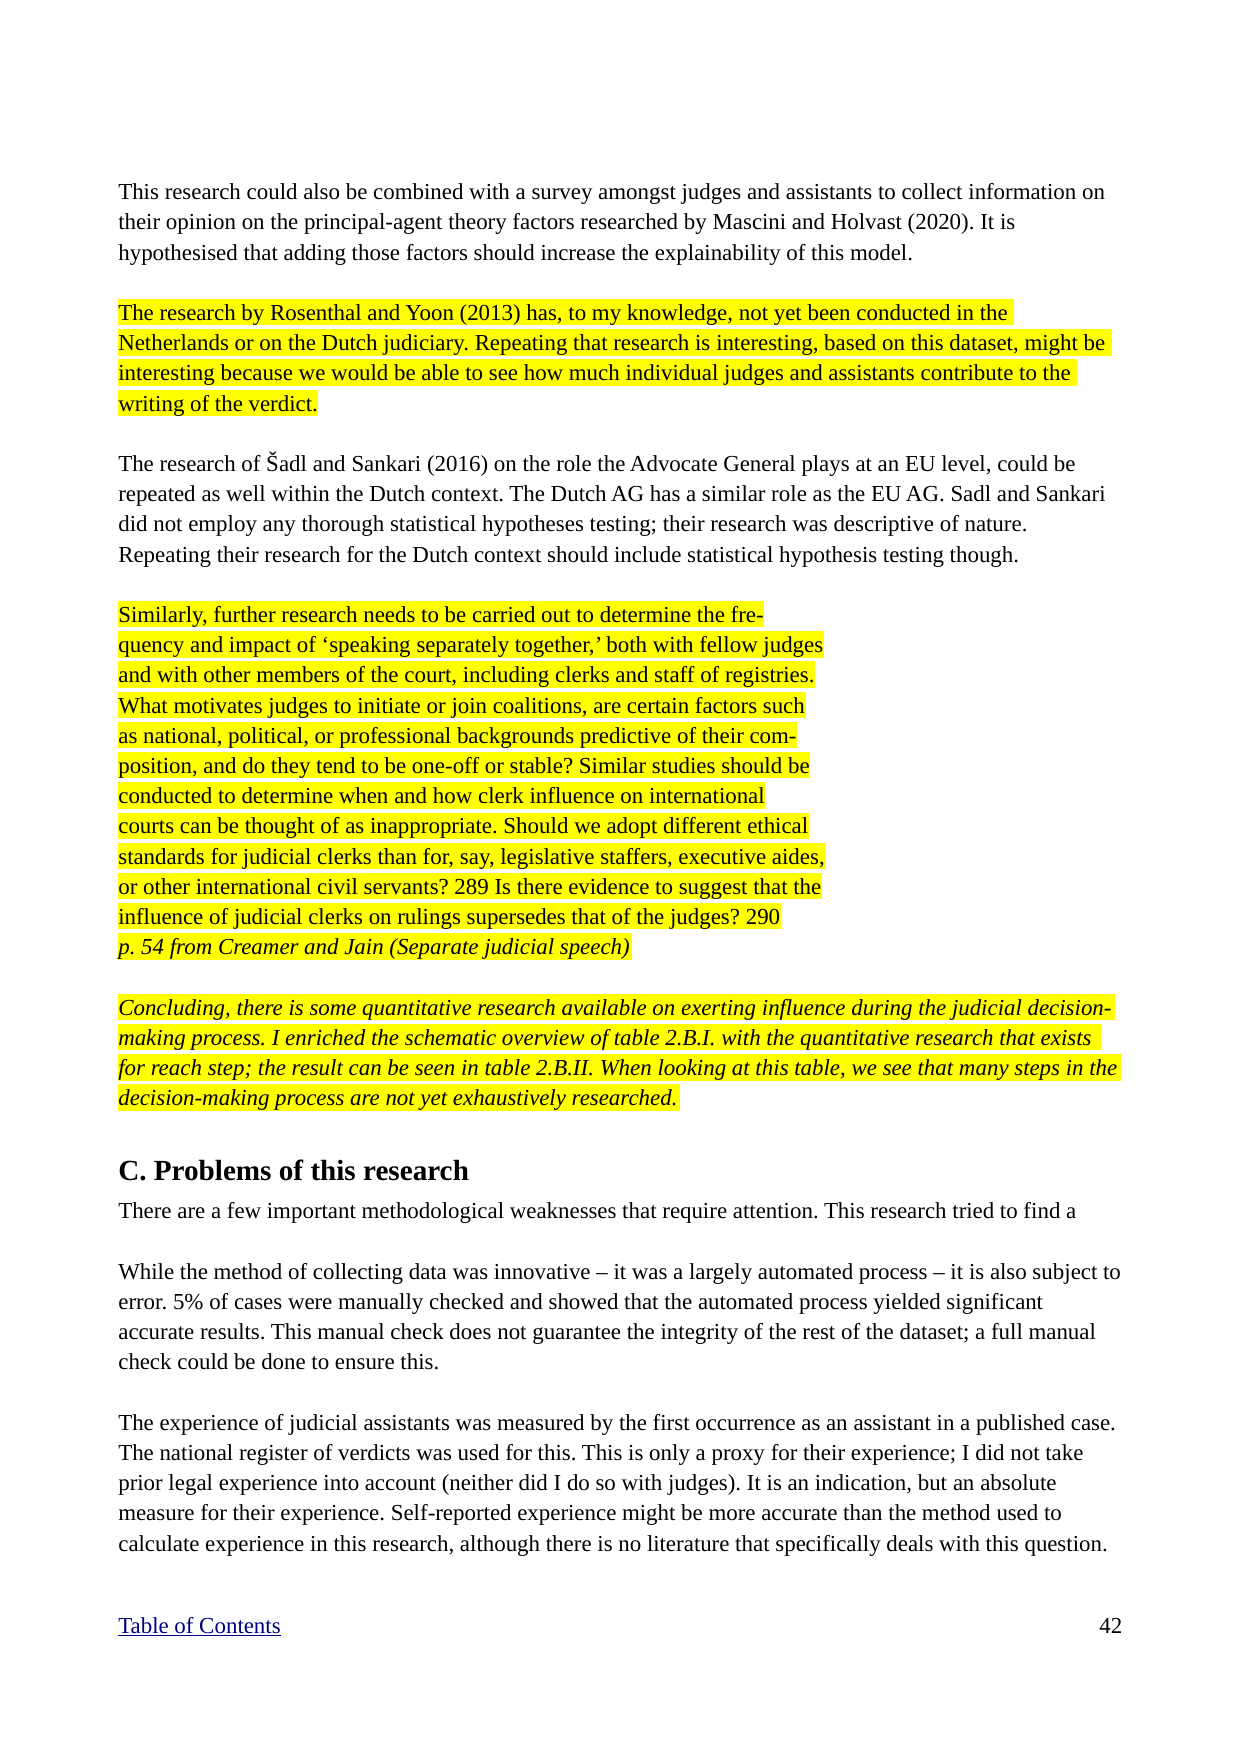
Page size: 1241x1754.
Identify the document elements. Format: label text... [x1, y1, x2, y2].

text and with other members of the court, including clerks and staff of registries. [118, 661, 1122, 688]
text quency and impact of ‘speaking separately together,’ both with fellow judges [118, 631, 1122, 658]
subtitle C. Problems of this research [118, 1153, 1122, 1186]
text conducted to determine when and how clerk influence on international [118, 782, 1122, 809]
text What motivates judges to initiate or join coalitions, are certain factors such [118, 692, 1122, 718]
text Similarly, further research needs to be carried out to determine the fre- [118, 601, 1122, 627]
text There are a few important methodological weaknesses that require attention. This research tried to find a [118, 1197, 1122, 1224]
text Concluding, there is some quantitative research available on exerting influence during the judicial decision-making process. I enriched the schematic overview of table 2.B.I. with the quantitative research that exists for reach step; the result can be seen in table 2.B.II. When looking at this table, we see that many steps in the decision-making process are not yet exhaustively researched. [118, 994, 1122, 1111]
text standards for judicial clerks than for, say, legislative staffers, executive aides, [118, 843, 1122, 869]
text The research by Rosenthal and Yoon (2013) has, to my knowledge, not yet been conducted in the Netherlands or on the Dutch judiciary. Repeating that research is interesting, based on this dataset, might be interesting because we would be able to see how much individual judges and assistants contribute to the writing of the verdict. [118, 299, 1122, 416]
text courts can be thought of as inappropriate. Should we adopt different ethical [118, 812, 1122, 839]
text influence of judicial clerks on rulings supersedes that of the judges? 290 [118, 903, 1122, 929]
text or other international civil servants? 289 Is there evidence to suggest that the [118, 873, 1122, 899]
text as national, political, or professional backgrounds predictive of their com- [118, 722, 1122, 748]
text While the method of collecting data was innovative – it was a largely automated process – it is also subject to error. 5% of cases were manually checked and showed that the automated process yielded significant accurate results. This manual check does not guarantee the integrity of the rest of the dataset; a full manual check could be done to ensure this. [118, 1258, 1122, 1375]
text The experience of judicial assistants was measured by the first occurrence as an assistant in a published case. The national register of verdicts was used for this. This is only a proxy for their experience; I did not take prior legal experience into account (neither did I do so with judges). It is an indication, but an absolute measure for their experience. Self-reported experience might be more accurate than the method used to calculate experience in this research, although there is no literature that specifically deals with this question. [118, 1409, 1122, 1556]
text p. 54 from Creamer and Jain (Separate judicial speech) [118, 933, 1122, 960]
text This research could also be combined with a survey amongst judges and assistants to collect information on their opinion on the principal-agent theory factors researched by Mascini and Holvast (2020). It is hypothesised that adding those factors should increase the explainability of this model. [118, 178, 1122, 265]
text position, and do they tend to be one-off or stable? Similar studies should be [118, 752, 1122, 778]
text The research of Šadl and Sankari (2016) on the role the Advocate General plays at an EU level, could be repeated as well within the Dutch context. The Dutch AG has a similar role as the EU AG. Sadl and Sankari did not employ any thorough statistical hypotheses testing; their research was descriptive of nature. Repeating their research for the Dutch context should include statistical hypothesis testing though. [118, 450, 1122, 567]
